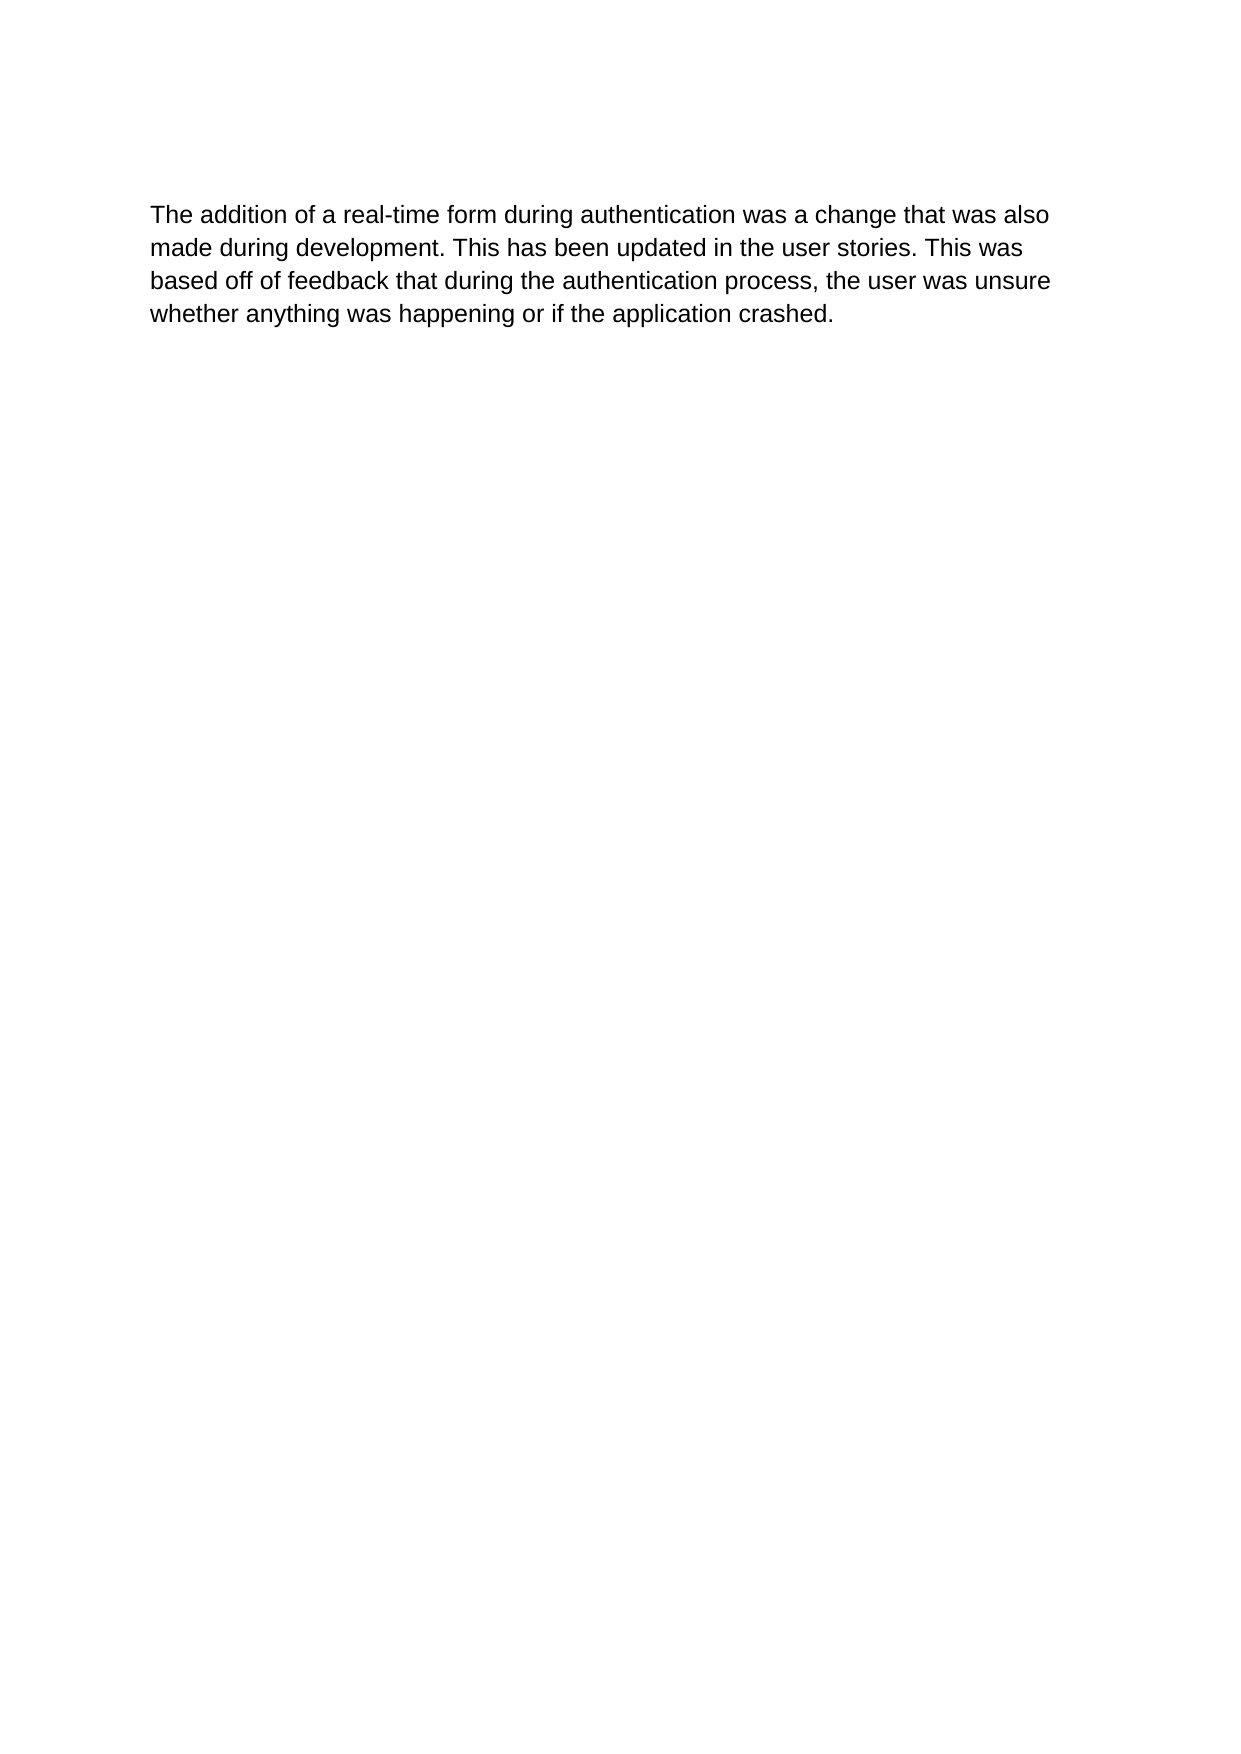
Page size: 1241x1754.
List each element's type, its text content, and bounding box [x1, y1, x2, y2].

text The addition of a real-time form during authentication was a change that was also made during development. This has been updated in the user stories. This was based off of feedback that during the authentication process, the user was unsure whether anything was happening or if the application crashed. [150, 200, 1090, 327]
